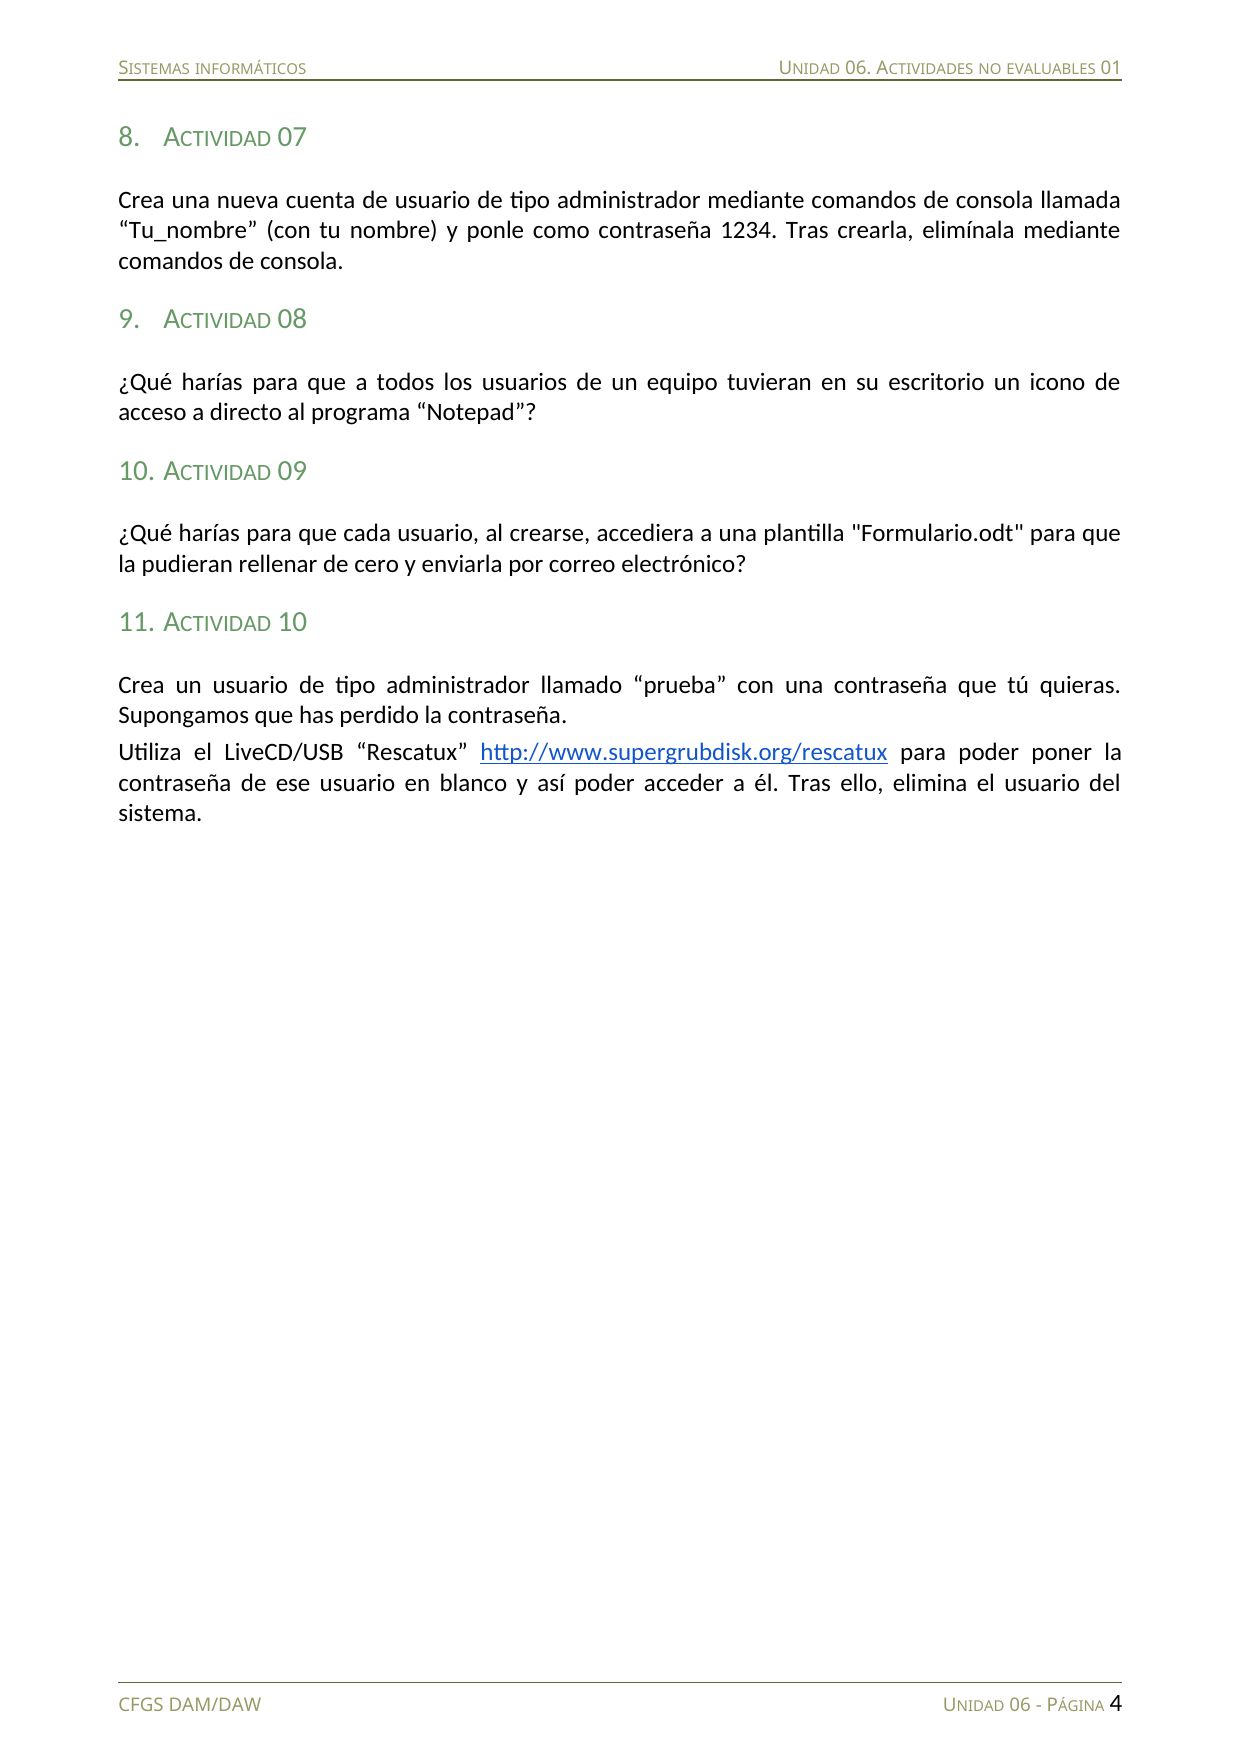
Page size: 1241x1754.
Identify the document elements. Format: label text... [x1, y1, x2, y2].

text ¿Qué harías para que cada usuario, al crearse, accediera a una plantilla "Formulario.odt" para que la pudieran rellenar de cero y enviarla por correo electrónico? [118, 517, 1122, 578]
text Crea un usuario de tipo administrador llamado “prueba” con una contraseña que tú quieras. Supongamos que has perdido la contraseña. [118, 669, 1122, 730]
text ¿Qué harías para que a todos los usuarios de un equipo tuvieran en su escritorio un icono de acceso a directo al programa “Notepad”? [118, 366, 1122, 427]
subtitle Actividad 07 [118, 118, 1122, 154]
subtitle Actividad 10 [118, 603, 1122, 639]
text Crea una nueva cuenta de usuario de tipo administrador mediante comandos de consola llamada “Tu_nombre” (con tu nombre) y ponle como contraseña 1234. Tras crearla, elimínala mediante comandos de consola. [118, 184, 1122, 275]
subtitle Actividad 08 [118, 300, 1122, 336]
subtitle Actividad 09 [118, 452, 1122, 487]
text Utiliza el LiveCD/USB “Rescatux” http://www.supergrubdisk.org/rescatux para poder poner la contraseña de ese usuario en blanco y así poder acceder a él. Tras ello, elimina el usuario del sistema. [118, 736, 1122, 828]
